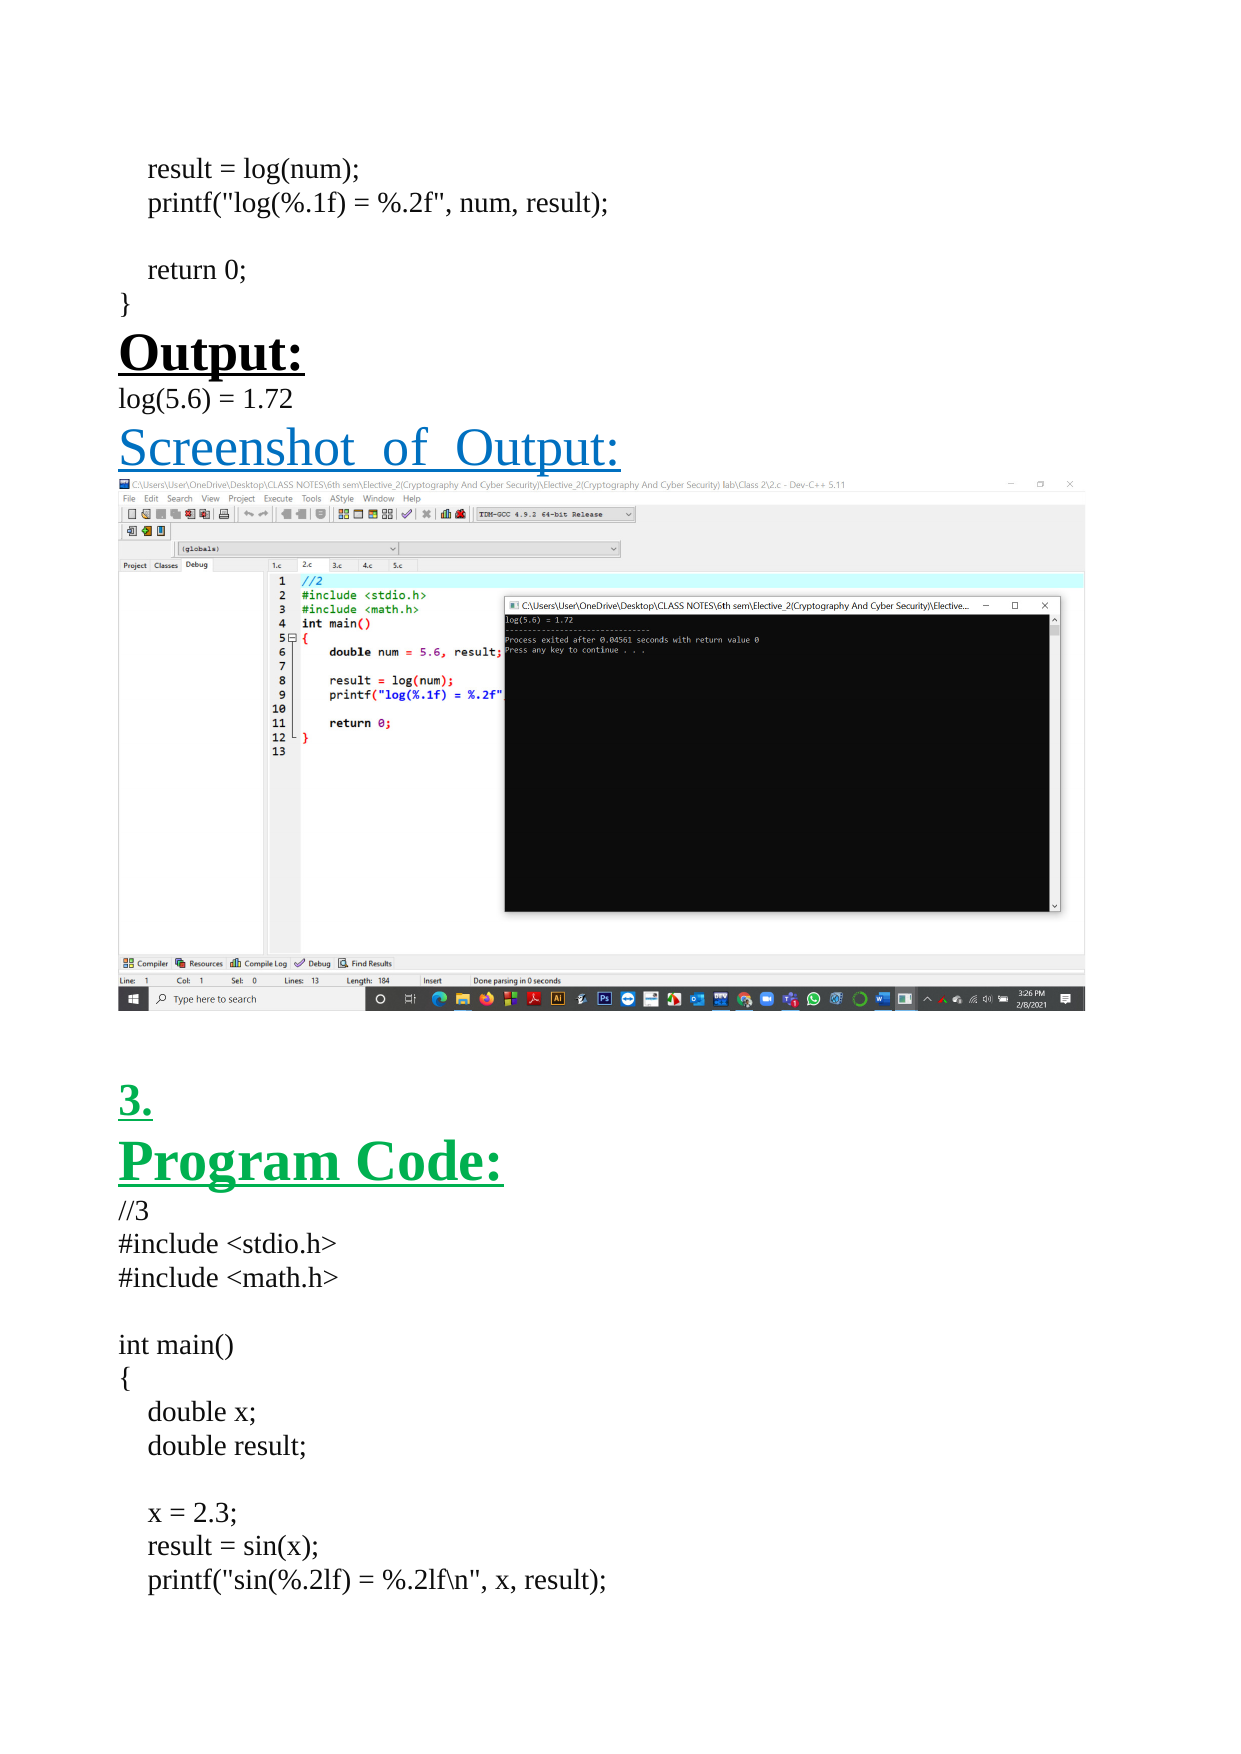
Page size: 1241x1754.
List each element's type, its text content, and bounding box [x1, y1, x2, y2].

text printf("sin(%.2lf) = %.2lf\n", x, result); [118, 1562, 1122, 1595]
text int main() [118, 1327, 1122, 1361]
text return 0; [118, 252, 1122, 286]
text } [118, 286, 1122, 319]
text #include <math.h> [118, 1260, 1122, 1293]
text Output: [118, 319, 1122, 382]
text printf("log(%.1f) = %.2f", num, result); [118, 185, 1122, 219]
text log(5.6) = 1.72 [118, 382, 1122, 415]
text x = 2.3; [118, 1495, 1122, 1528]
text //3 [118, 1193, 1122, 1226]
text #include <stdio.h> [118, 1226, 1122, 1260]
text result = log(num); [118, 152, 1122, 185]
text double x; [118, 1394, 1122, 1428]
text Screenshot of Output: [118, 415, 1122, 477]
picture [118, 477, 1086, 1011]
text 3. [118, 1073, 1122, 1126]
text result = sin(x); [118, 1528, 1122, 1562]
text Program Code: [118, 1126, 1122, 1193]
text { [118, 1361, 1122, 1394]
text double result; [118, 1428, 1122, 1461]
